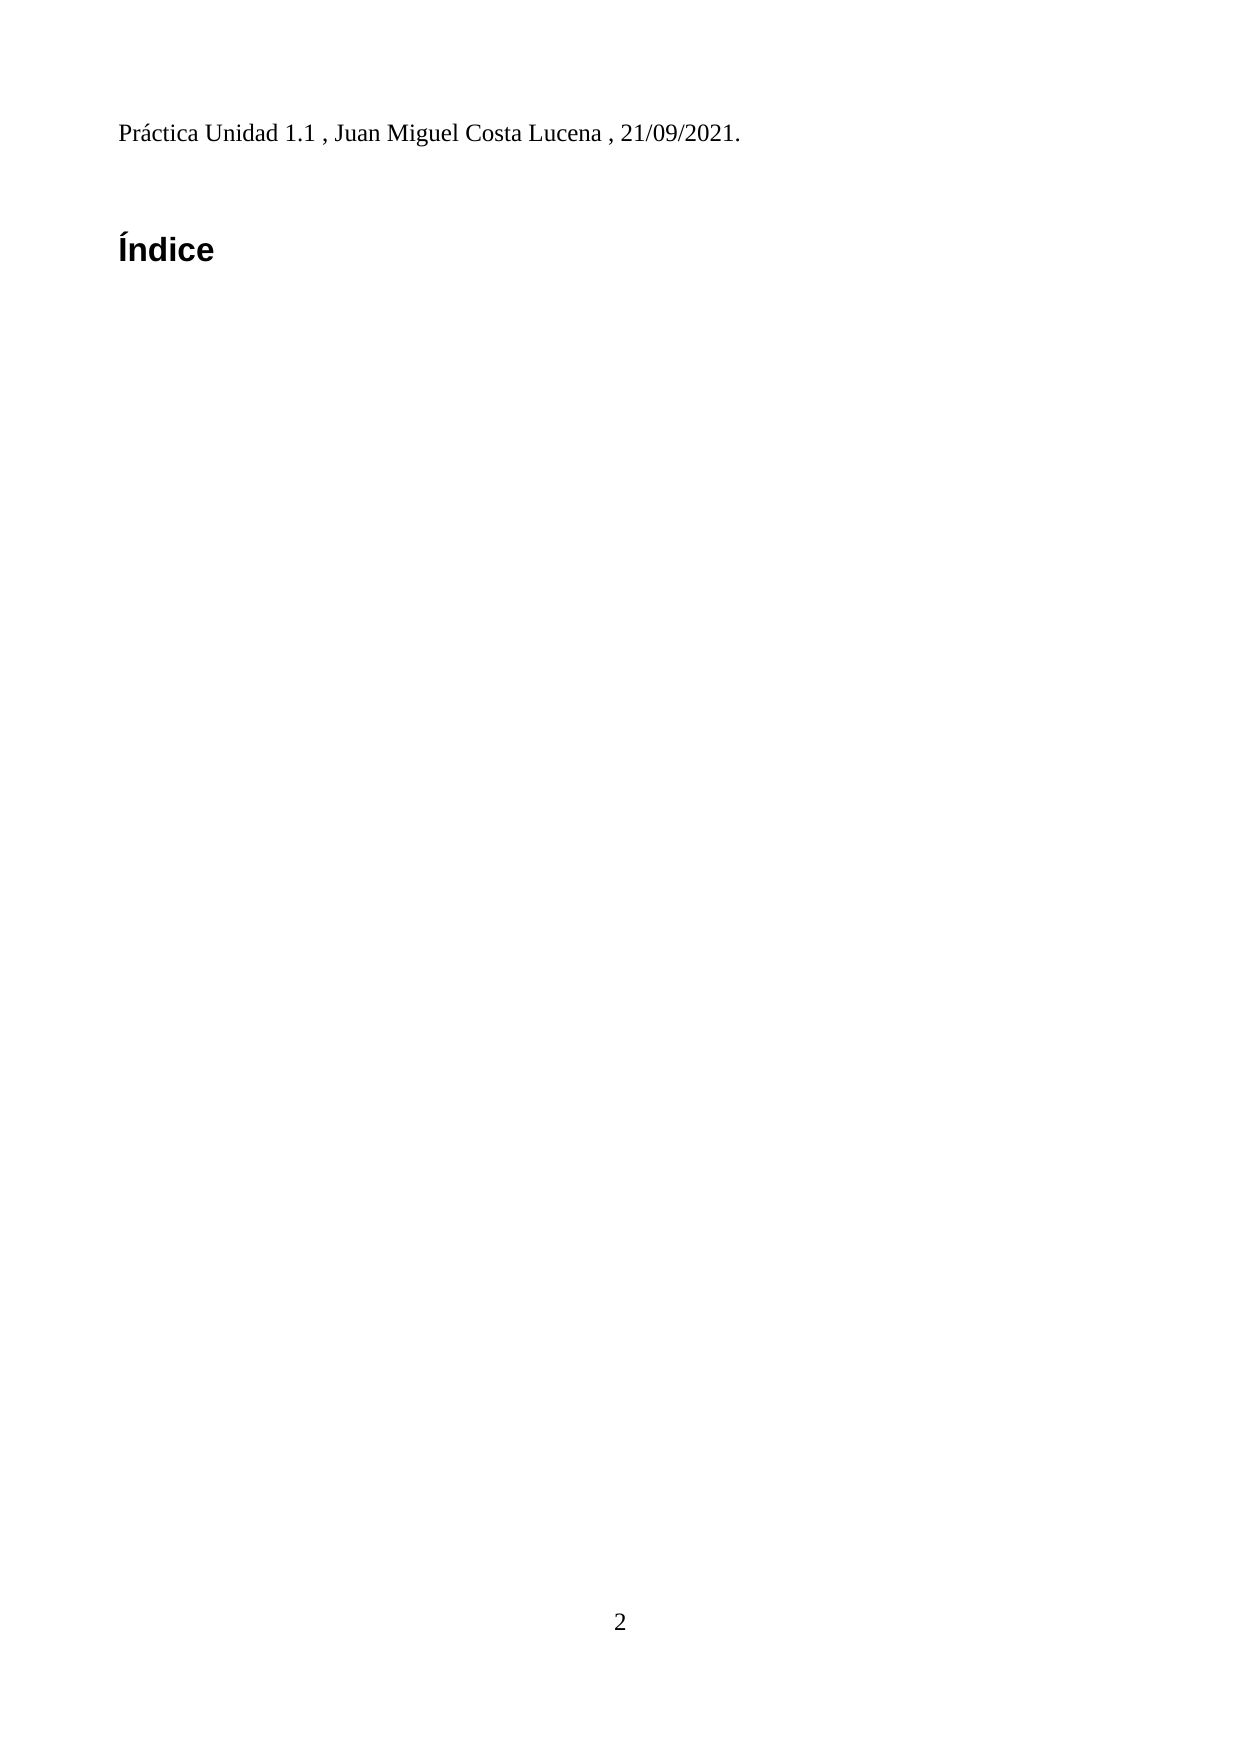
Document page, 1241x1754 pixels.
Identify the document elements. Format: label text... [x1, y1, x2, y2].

subtitle Índice [118, 230, 1122, 268]
